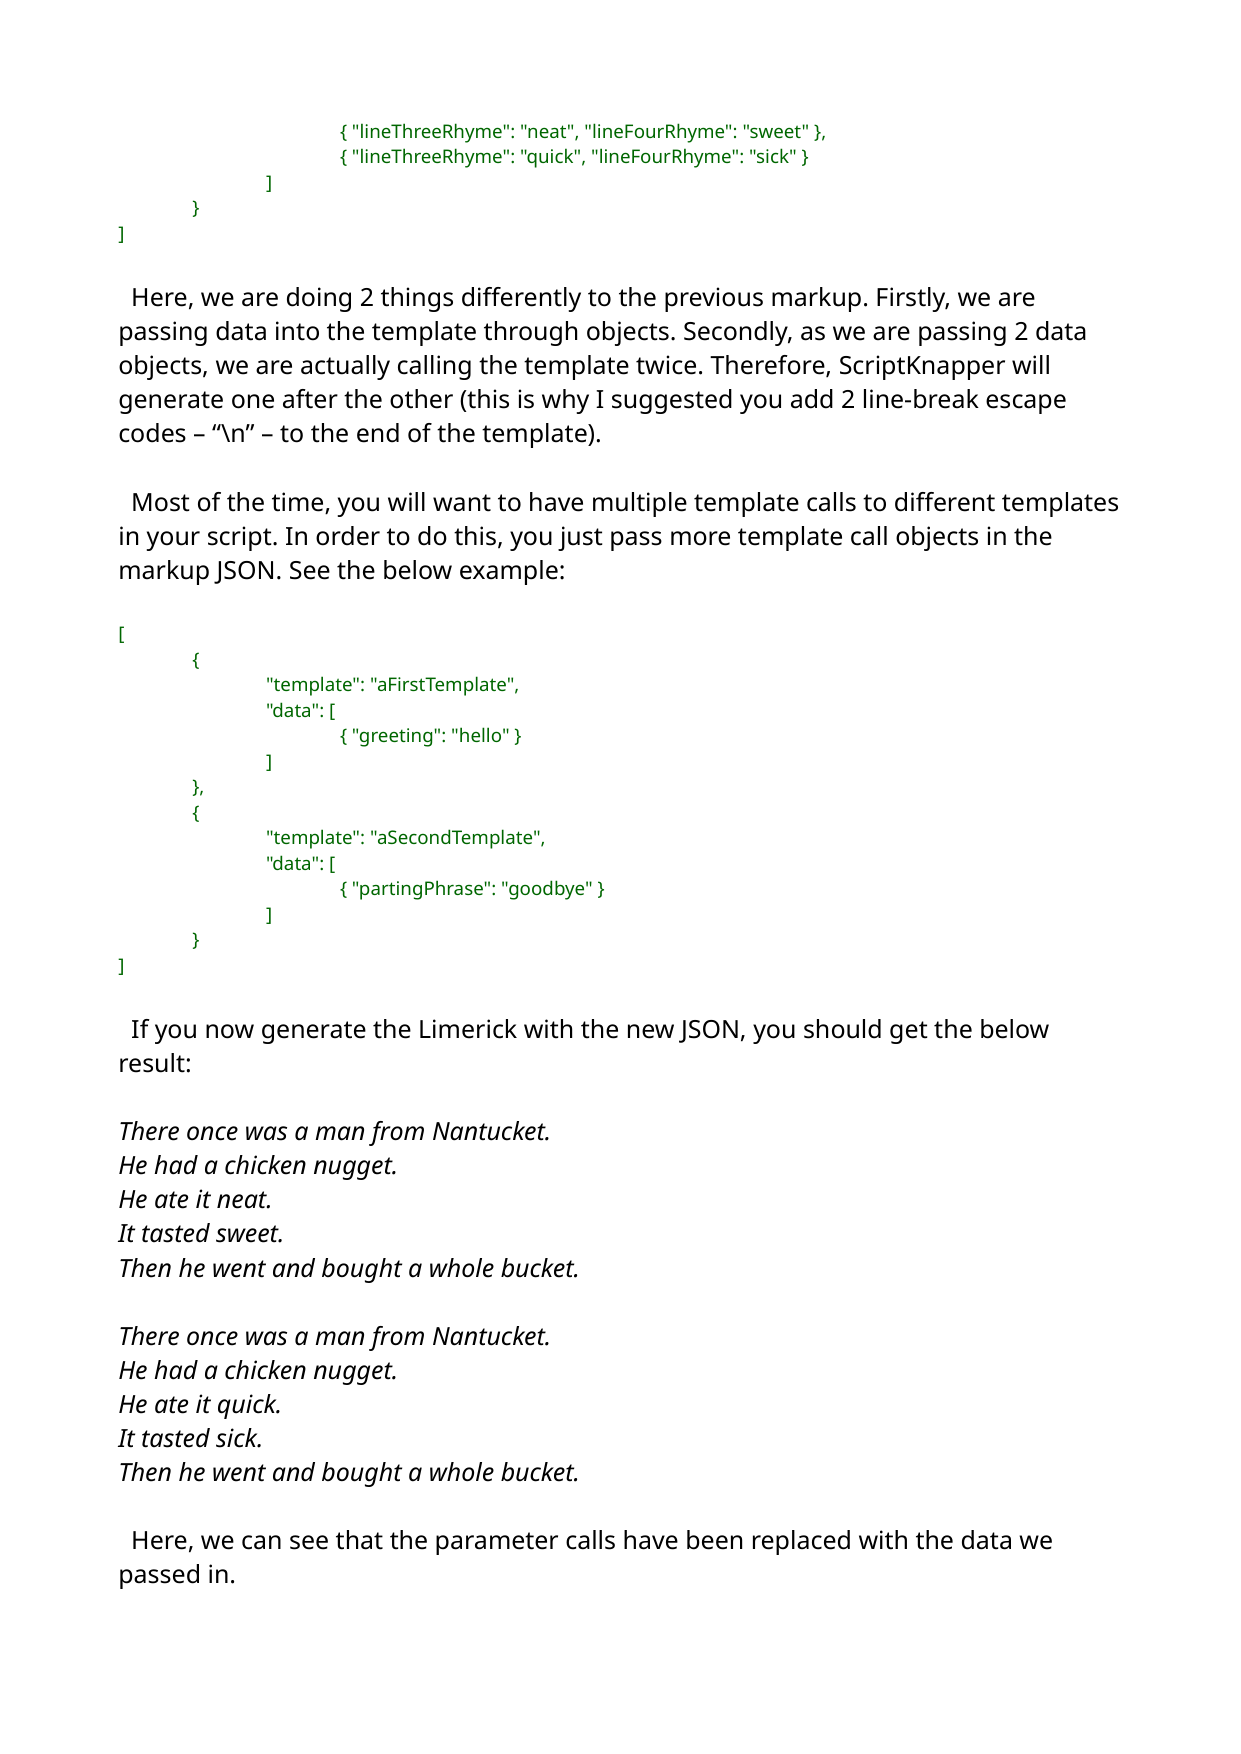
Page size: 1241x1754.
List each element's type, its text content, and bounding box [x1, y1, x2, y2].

text He had a chicken nugget. [118, 1148, 1122, 1182]
text "data": [ [118, 697, 1122, 722]
text { [118, 646, 1122, 671]
text It tasted sick. [118, 1421, 1122, 1454]
text There once was a man from Nantucket. [118, 1318, 1122, 1352]
text "template": "aFirstTemplate", [118, 671, 1122, 697]
text "data": [ [118, 850, 1122, 876]
text He ate it neat. [118, 1182, 1122, 1216]
text He ate it quick. [118, 1386, 1122, 1421]
text Most of the time, you will want to have multiple template calls to different templates in your script. In order to do this, you just pass more template call objects in the markup JSON. See the below example: [118, 484, 1122, 586]
text ] [118, 220, 1122, 246]
text Here, we are doing 2 things differently to the previous markup. Firstly, we are [118, 280, 1122, 314]
text } [118, 927, 1122, 952]
text passing data into the template through objects. Secondly, as we are passing 2 data objects, we are actually calling the template twice. Therefore, ScriptKnapper will generate one after the other (this is why I suggested you add 2 line-break escape codes – “\n” – to the end of the template). [118, 314, 1122, 450]
text There once was a man from Nantucket. [118, 1114, 1122, 1148]
text He had a chicken nugget. [118, 1352, 1122, 1386]
text ] [118, 748, 1122, 773]
text { [118, 799, 1122, 824]
text ] [118, 169, 1122, 195]
text Then he went and bought a whole bucket. [118, 1454, 1122, 1489]
text "template": "aSecondTemplate", [118, 824, 1122, 850]
text If you now generate the Limerick with the new JSON, you should get the below result: [118, 1012, 1122, 1080]
text ] [118, 901, 1122, 927]
text { "lineThreeRhyme": "quick", "lineFourRhyme": "sick" } [118, 144, 1122, 169]
text } [118, 195, 1122, 220]
text }, [118, 773, 1122, 799]
text It tasted sweet. [118, 1216, 1122, 1250]
text Here, we can see that the parameter calls have been replaced with the data we passed in. [118, 1523, 1122, 1591]
text [ [118, 620, 1122, 646]
text ] [118, 952, 1122, 978]
text { "greeting": "hello" } [118, 722, 1122, 748]
text { "lineThreeRhyme": "neat", "lineFourRhyme": "sweet" }, [118, 118, 1122, 144]
text Then he went and bought a whole bucket. [118, 1250, 1122, 1284]
text { "partingPhrase": "goodbye" } [118, 876, 1122, 901]
